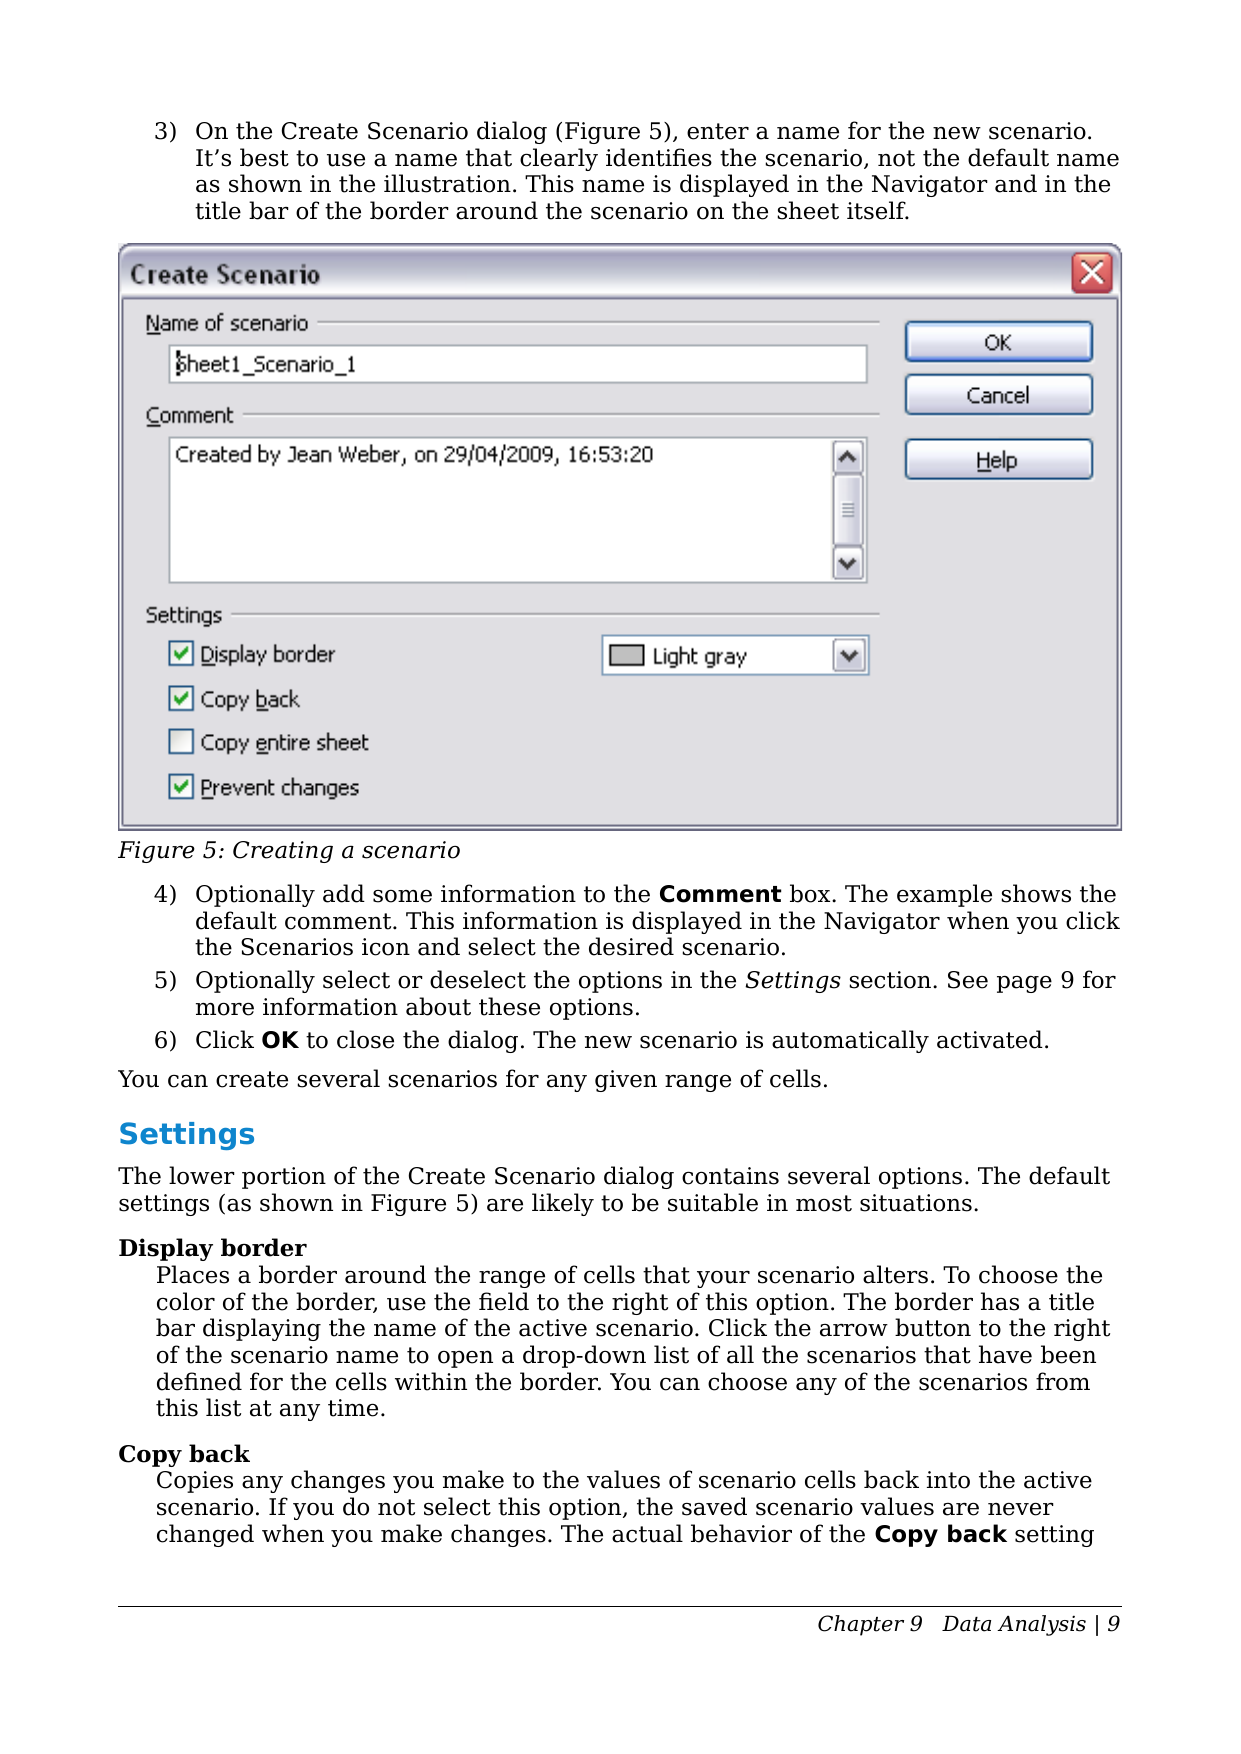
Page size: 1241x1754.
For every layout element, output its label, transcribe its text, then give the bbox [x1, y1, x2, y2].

subtitle Settings [118, 1117, 1122, 1151]
text Copies any changes you make to the values of scenario cells back into the active scenario. If you do not select this option, the saved scenario values are never changed when you make changes. The actual behavior of the Copy back setting [156, 1467, 1122, 1547]
text Display border [118, 1235, 1122, 1262]
text You can create several scenarios for any given range of cells. [118, 1066, 1122, 1093]
text Places a border around the range of cells that your scenario alters. To choose the color of the border, use the field to the right of this option. The border has a title bar displaying the name of the active scenario. Click the arrow button to the right of the scenario name to open a drop-down list of all the scenarios that have been defined for the cells within the border. You can choose any of the scenarios from this list at any time. [156, 1262, 1122, 1422]
list On the Create Scenario dialog (Figure 5), enter a name for the new scenario. It’s best to use a name that clearly identifies the scenario, not the default name as shown in the illustration. This name is displayed in the Navigator and in the title bar of the border around the scenario on the sheet itself. [177, 118, 1122, 225]
text Figure 5: Creating a scenario [118, 837, 1122, 864]
list Click OK to close the dialog. The new scenario is automatically activated. [177, 1027, 1122, 1054]
list Optionally add some information to the Comment box. The example shows the default comment. This information is displayed in the Navigator when you click the Scenarios icon and select the desired scenario. [177, 881, 1122, 961]
text Copy back [118, 1441, 1122, 1467]
text The lower portion of the Create Scenario dialog contains several options. The default settings (as shown in Figure 5) are likely to be suitable in most situations. [118, 1163, 1122, 1217]
picture [118, 243, 1123, 831]
list Optionally select or deselect the options in the Settings section. See page 9 for more information about these options. [177, 967, 1122, 1021]
